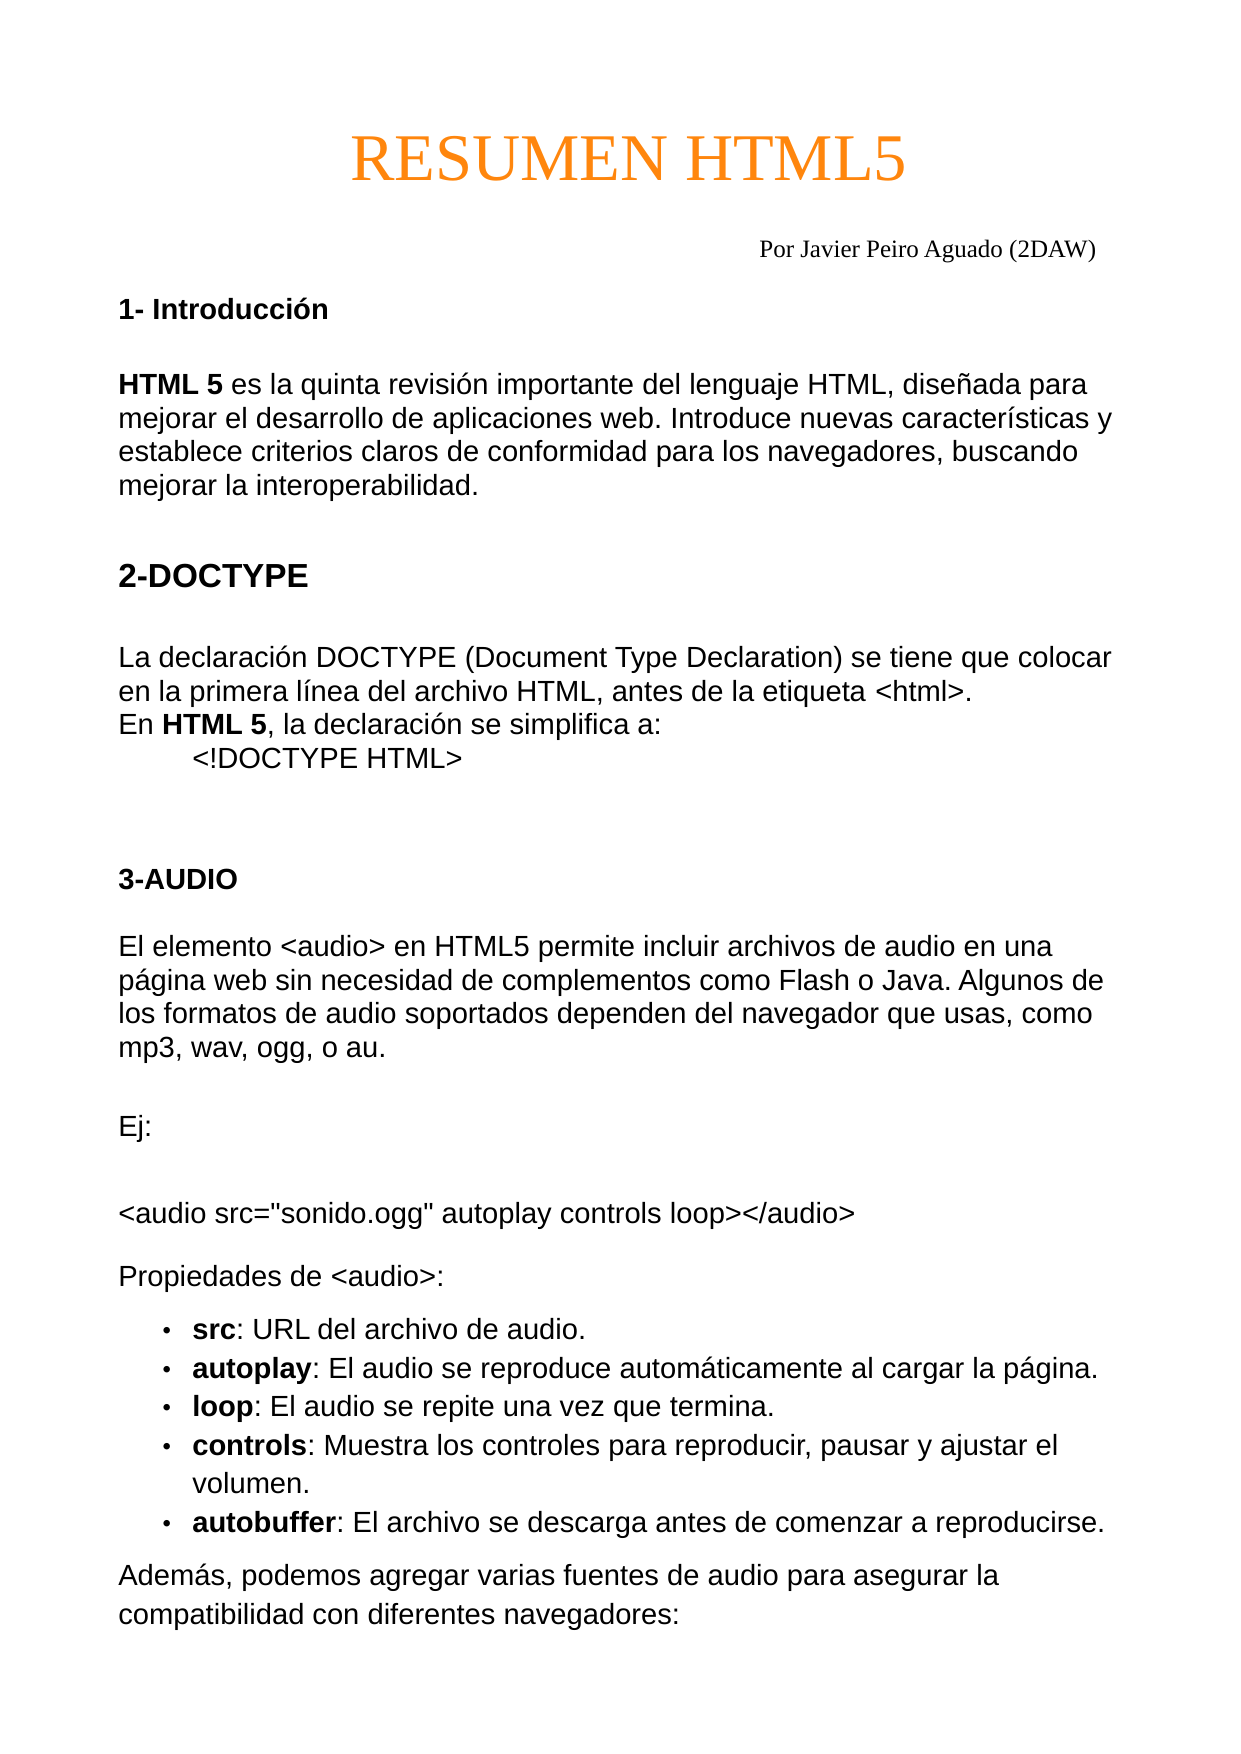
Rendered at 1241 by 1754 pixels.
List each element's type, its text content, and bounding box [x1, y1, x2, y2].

text Por Javier Peiro Aguado (2DAW) [118, 195, 1122, 271]
subtitle 1- Introducción [118, 292, 1122, 326]
list controls: Muestra los controles para reproducir, pausar y ajustar el volumen. [162, 1428, 1122, 1500]
text Además, podemos agregar varias fuentes de audio para asegurar la compatibilidad con diferentes navegadores: [118, 1558, 1122, 1630]
list autobuffer: El archivo se descarga antes de comenzar a reproducirse. [162, 1505, 1122, 1538]
text <audio src="sonido.ogg" autoplay controls loop></audio> [118, 1196, 1122, 1230]
text Propiedades de <audio>: [118, 1259, 1122, 1293]
text Ej: [118, 1109, 1122, 1143]
list src: URL del archivo de audio. [162, 1312, 1122, 1346]
subtitle 3-AUDIO El elemento <audio> en HTML5 permite incluir archivos de audio en una página web sin necesidad de complementos como Flash o Java. Algunos de los formatos de audio soportados dependen del navegador que usas, como mp3, wav, ogg, o au. [118, 862, 1122, 1063]
list loop: El audio se repite una vez que termina. [162, 1389, 1122, 1423]
subtitle 2-DOCTYPE [118, 556, 1122, 594]
text La declaración DOCTYPE (Document Type Declaration) se tiene que colocar en la primera línea del archivo HTML, antes de la etiqueta <html>. En HTML 5, la declaración se simplifica a: <!DOCTYPE HTML> [118, 607, 1122, 774]
text RESUMEN HTML5 [118, 118, 1122, 195]
text HTML 5 es la quinta revisión importante del lenguaje HTML, diseñada para mejorar el desarrollo de aplicaciones web. Introduce nuevas características y establece criterios claros de conformidad para los navegadores, buscando mejorar la interoperabilidad. [118, 367, 1122, 501]
list autoplay: El audio se reproduce automáticamente al cargar la página. [162, 1351, 1122, 1384]
